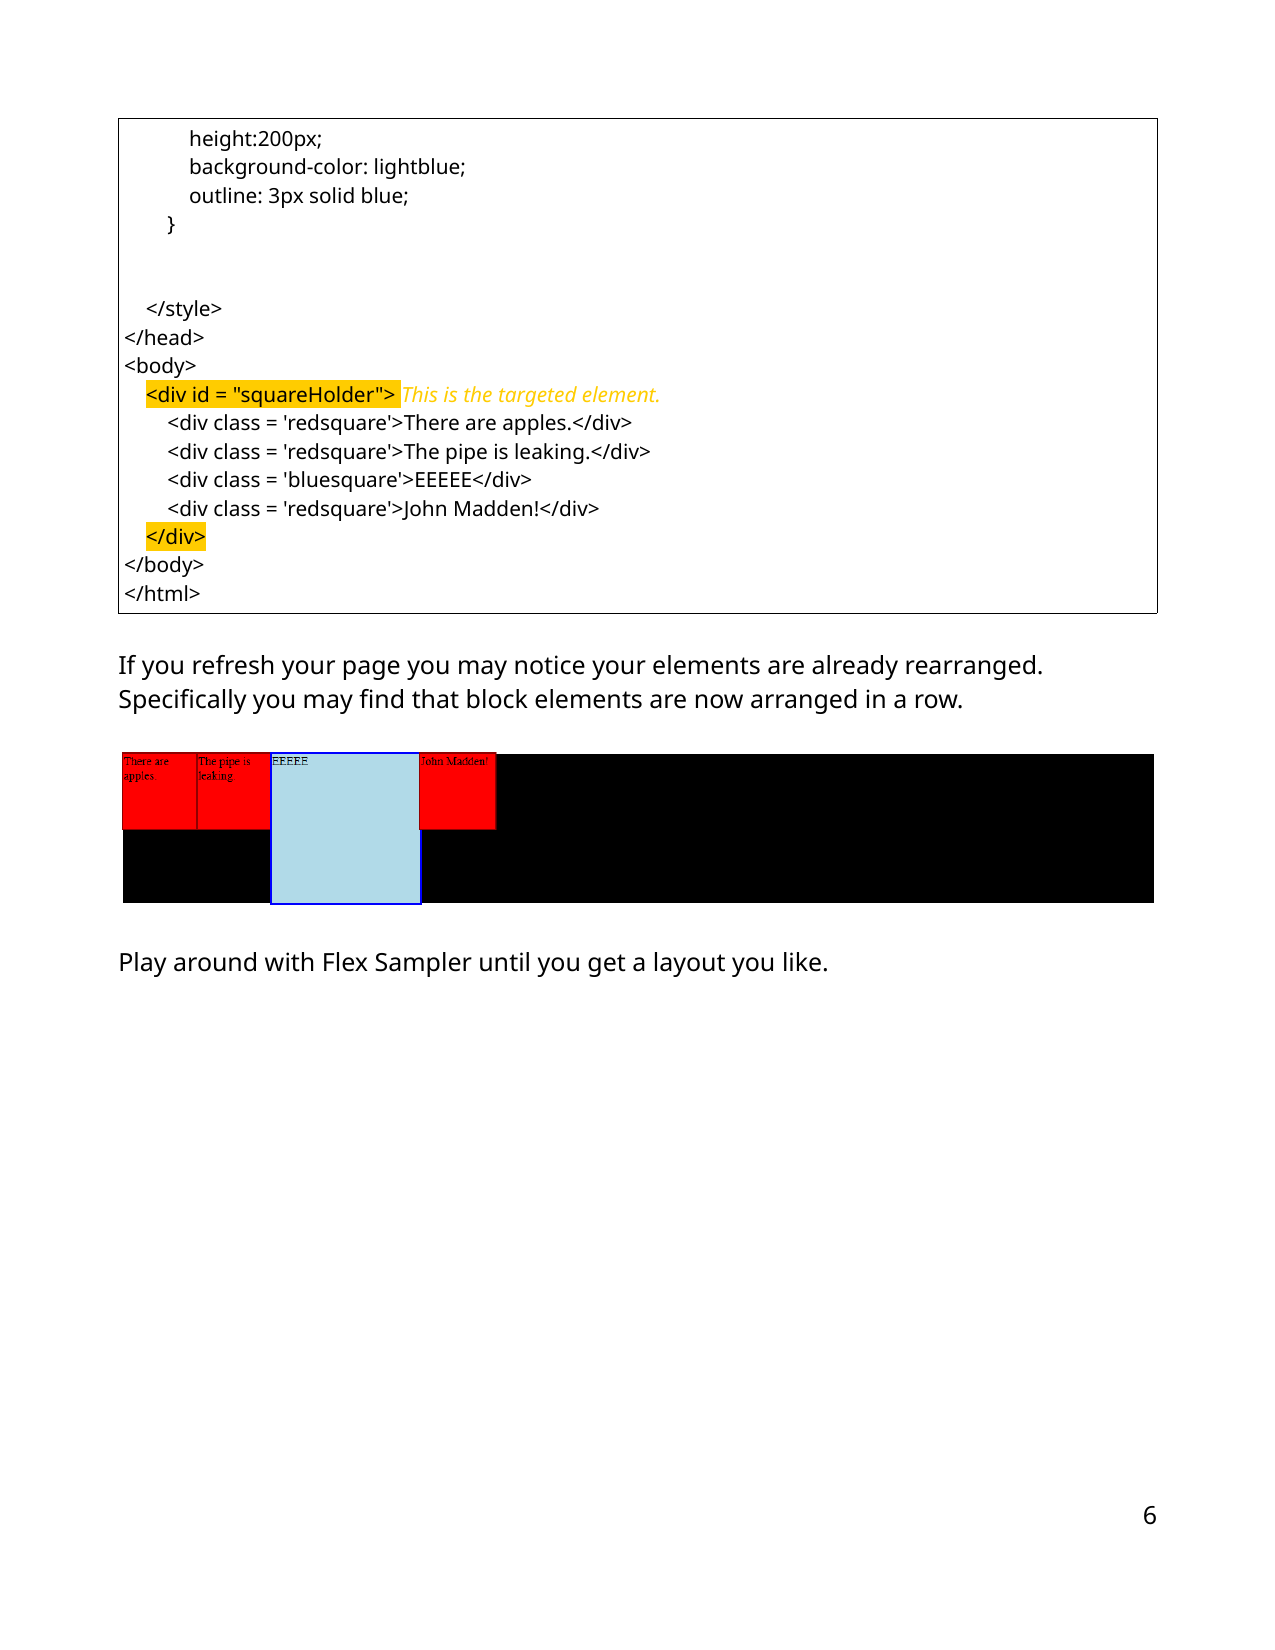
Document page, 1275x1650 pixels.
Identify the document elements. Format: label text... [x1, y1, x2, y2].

table_header height:200px; background-color: lightblue; outline: 3px solid blue; } </style> </head> <body> <div id = "squareHolder"> This is the targeted element. <div class = 'redsquare'>There are apples.</div> <div class = 'redsquare'>The pipe is leaking.</div> <div class = 'bluesquare'>EEEEE</div> <div class = 'redsquare'>John Madden!</div> </div> </body> </html> [119, 119, 1157, 613]
text If you refresh your page you may notice your elements are already rearranged. Specifically you may find that block elements are now arranged in a row. [118, 614, 1157, 715]
text Play around with Flex Sampler until you get a layout you like. [118, 944, 1157, 978]
picture [118, 749, 1157, 911]
